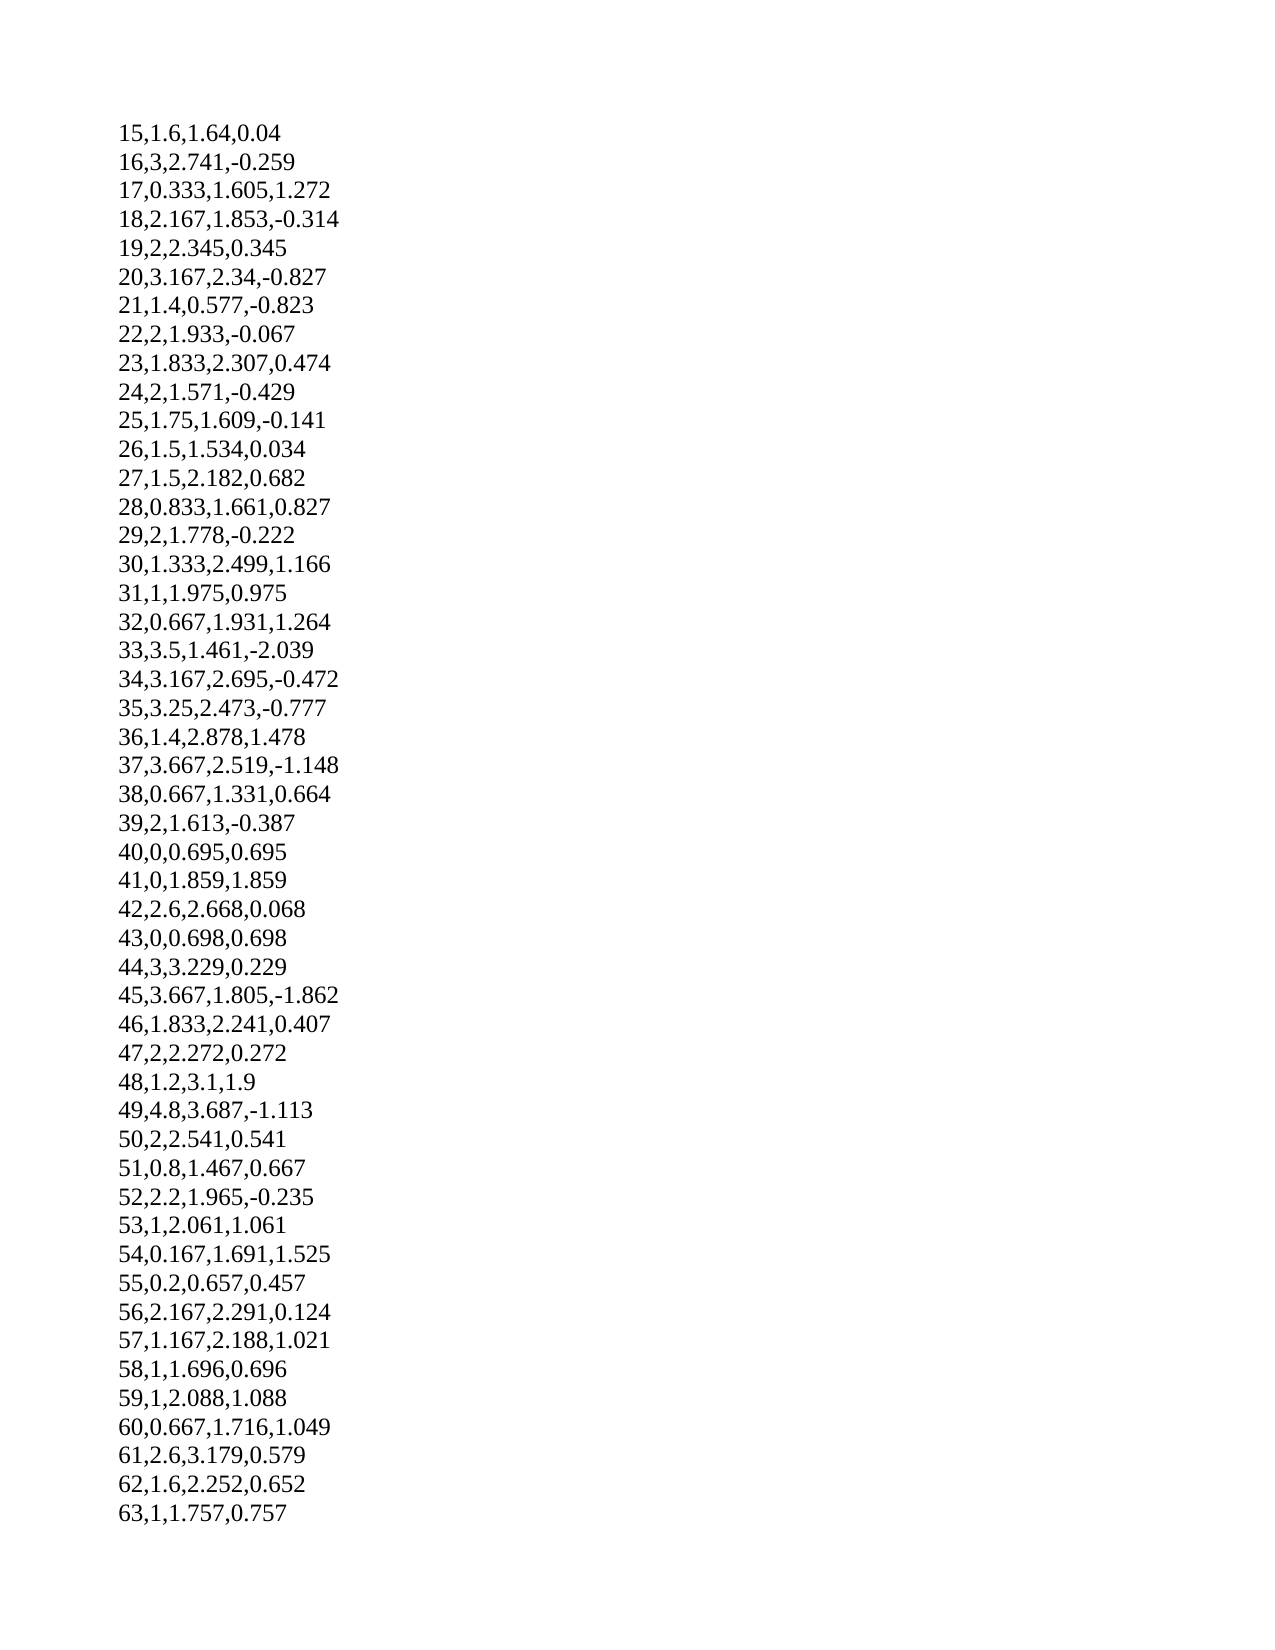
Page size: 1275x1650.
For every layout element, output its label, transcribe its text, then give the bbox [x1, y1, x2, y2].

text 43,0,0.698,0.698 [118, 923, 1157, 952]
text 33,3.5,1.461,-2.039 [118, 636, 1157, 664]
text 34,3.167,2.695,-0.472 [118, 664, 1157, 693]
text 45,3.667,1.805,-1.862 [118, 981, 1157, 1009]
text 40,0,0.695,0.695 [118, 837, 1157, 866]
text 23,1.833,2.307,0.474 [118, 348, 1157, 377]
text 39,2,1.613,-0.387 [118, 808, 1157, 837]
text 61,2.6,3.179,0.579 [118, 1441, 1157, 1469]
text 25,1.75,1.609,-0.141 [118, 406, 1157, 434]
text 31,1,1.975,0.975 [118, 578, 1157, 607]
text 27,1.5,2.182,0.682 [118, 463, 1157, 492]
text 49,4.8,3.687,-1.113 [118, 1096, 1157, 1124]
text 30,1.333,2.499,1.166 [118, 549, 1157, 578]
text 58,1,1.696,0.696 [118, 1354, 1157, 1383]
text 41,0,1.859,1.859 [118, 866, 1157, 894]
text 46,1.833,2.241,0.407 [118, 1009, 1157, 1038]
text 19,2,2.345,0.345 [118, 233, 1157, 262]
text 18,2.167,1.853,-0.314 [118, 204, 1157, 233]
text 47,2,2.272,0.272 [118, 1038, 1157, 1067]
text 22,2,1.933,-0.067 [118, 319, 1157, 348]
text 44,3,3.229,0.229 [118, 952, 1157, 981]
text 38,0.667,1.331,0.664 [118, 779, 1157, 808]
text 56,2.167,2.291,0.124 [118, 1297, 1157, 1326]
text 15,1.6,1.64,0.04 [118, 118, 1157, 147]
text 28,0.833,1.661,0.827 [118, 492, 1157, 521]
text 29,2,1.778,-0.222 [118, 521, 1157, 549]
text 20,3.167,2.34,-0.827 [118, 262, 1157, 291]
text 53,1,2.061,1.061 [118, 1211, 1157, 1239]
text 57,1.167,2.188,1.021 [118, 1326, 1157, 1354]
text 32,0.667,1.931,1.264 [118, 607, 1157, 636]
text 55,0.2,0.657,0.457 [118, 1268, 1157, 1297]
text 63,1,1.757,0.757 [118, 1498, 1157, 1527]
text 62,1.6,2.252,0.652 [118, 1469, 1157, 1498]
text 37,3.667,2.519,-1.148 [118, 751, 1157, 779]
text 52,2.2,1.965,-0.235 [118, 1182, 1157, 1211]
text 54,0.167,1.691,1.525 [118, 1239, 1157, 1268]
text 48,1.2,3.1,1.9 [118, 1067, 1157, 1096]
text 60,0.667,1.716,1.049 [118, 1412, 1157, 1441]
text 16,3,2.741,-0.259 [118, 147, 1157, 176]
text 24,2,1.571,-0.429 [118, 377, 1157, 406]
text 35,3.25,2.473,-0.777 [118, 693, 1157, 722]
text 17,0.333,1.605,1.272 [118, 176, 1157, 204]
text 59,1,2.088,1.088 [118, 1383, 1157, 1412]
text 51,0.8,1.467,0.667 [118, 1153, 1157, 1182]
text 50,2,2.541,0.541 [118, 1124, 1157, 1153]
text 21,1.4,0.577,-0.823 [118, 291, 1157, 319]
text 42,2.6,2.668,0.068 [118, 894, 1157, 923]
text 36,1.4,2.878,1.478 [118, 722, 1157, 751]
text 26,1.5,1.534,0.034 [118, 434, 1157, 463]
